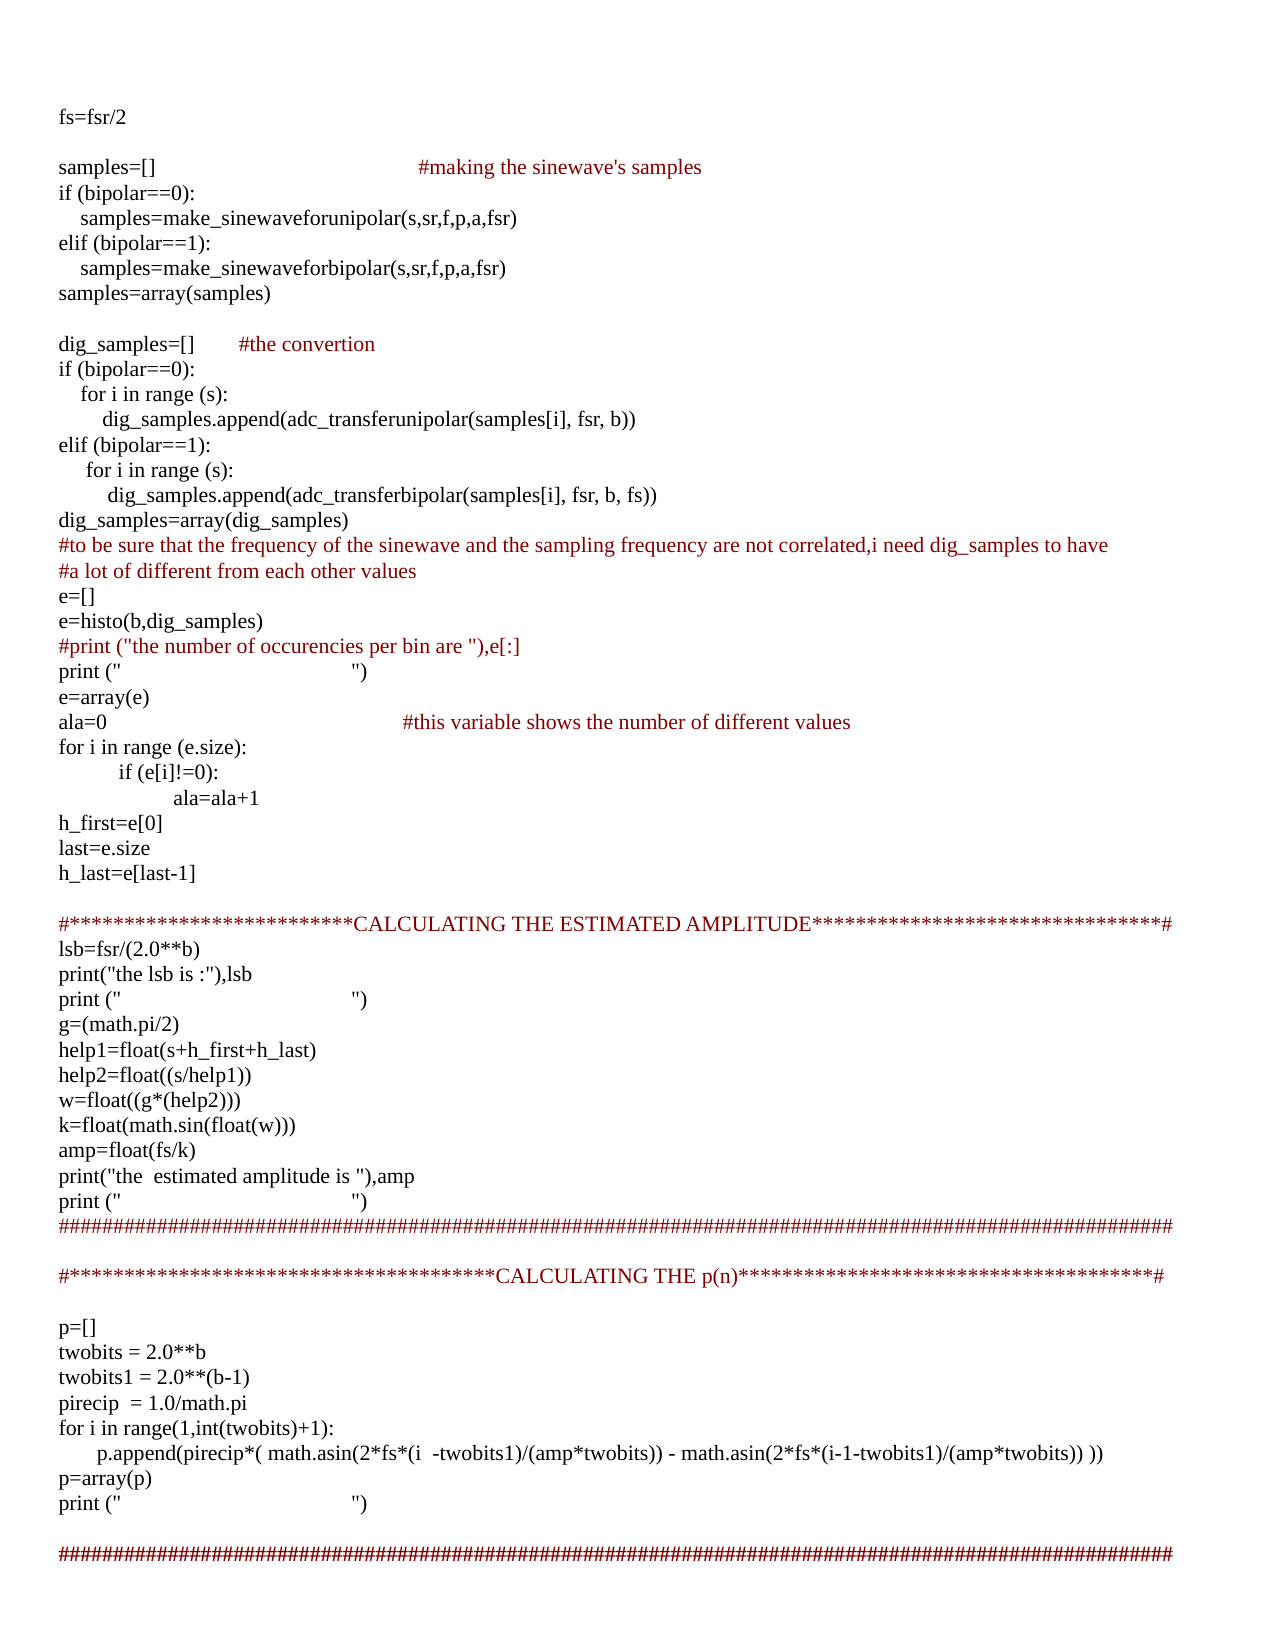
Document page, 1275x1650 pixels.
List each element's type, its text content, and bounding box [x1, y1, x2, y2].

text pirecip = 1.0/math.pi [58, 1389, 1175, 1415]
text help2=float((s/help1)) [58, 1062, 1175, 1087]
text if (bipolar==0): [58, 356, 1175, 381]
text for i in range (s): [58, 381, 1175, 406]
text dig_samples.append(adc_transferbipolar(samples[i], fsr, b, fs)) [58, 482, 1175, 507]
text samples=make_sinewaveforunipolar(s,sr,f,p,a,fsr) [58, 205, 1175, 230]
text twobits1 = 2.0**(b-1) [58, 1364, 1175, 1389]
text #to be sure that the frequency of the sinewave and the sampling frequency are not correlated,i need dig_samples to have [58, 532, 1175, 558]
text dig_samples.append(adc_transferunipolar(samples[i], fsr, b)) [58, 406, 1175, 432]
text e=histo(b,dig_samples) [58, 608, 1175, 633]
text print (" ") [58, 986, 1175, 1011]
text for i in range(1,int(twobits)+1): [58, 1415, 1175, 1440]
text ###################################################################################################### [58, 1541, 1175, 1566]
text #a lot of different from each other values [58, 558, 1175, 583]
text if (e[i]!=0): [58, 759, 1175, 784]
text fs=fsr/2 [58, 104, 1175, 129]
text samples=array(samples) [58, 280, 1175, 306]
text ala=0 #this variable shows the number of different values [58, 709, 1175, 734]
text g=(math.pi/2) [58, 1011, 1175, 1037]
text p.append(pirecip*( math.asin(2*fs*(i -twobits1)/(amp*twobits)) - math.asin(2*fs*(i-1-twobits1)/(amp*twobits)) )) [58, 1440, 1175, 1465]
text #***************************************CALCULATING THE p(n)**************************************# [58, 1263, 1175, 1289]
text #**************************CALCULATING THE ESTIMATED AMPLITUDE********************************# [58, 911, 1175, 936]
text for i in range (s): [58, 457, 1175, 482]
text print (" ") [58, 658, 1175, 684]
text ala=ala+1 [58, 784, 1175, 810]
text h_first=e[0] [58, 810, 1175, 835]
text for i in range (e.size): [58, 734, 1175, 759]
text samples=[] #making the sinewave's samples [58, 154, 1175, 179]
text e=array(e) [58, 684, 1175, 709]
text last=e.size [58, 835, 1175, 860]
text print("the estimated amplitude is "),amp [58, 1163, 1175, 1188]
text help1=float(s+h_first+h_last) [58, 1037, 1175, 1062]
text lsb=fsr/(2.0**b) [58, 936, 1175, 961]
text twobits = 2.0**b [58, 1339, 1175, 1364]
text elif (bipolar==1): [58, 432, 1175, 457]
text if (bipolar==0): [58, 179, 1175, 205]
text print (" ") [58, 1490, 1175, 1516]
text e=[] [58, 583, 1175, 608]
text dig_samples=[] #the convertion [58, 331, 1175, 356]
text dig_samples=array(dig_samples) [58, 507, 1175, 532]
text elif (bipolar==1): [58, 230, 1175, 255]
text p=[] [58, 1314, 1175, 1339]
text #print ("the number of occurencies per bin are "),e[:] [58, 633, 1175, 658]
text w=float((g*(help2))) [58, 1087, 1175, 1112]
text ###################################################################################################### [58, 1213, 1175, 1238]
text print (" ") [58, 1188, 1175, 1213]
text h_last=e[last-1] [58, 860, 1175, 885]
text k=float(math.sin(float(w))) [58, 1112, 1175, 1137]
text print("the lsb is :"),lsb [58, 961, 1175, 986]
text samples=make_sinewaveforbipolar(s,sr,f,p,a,fsr) [58, 255, 1175, 280]
text p=array(p) [58, 1465, 1175, 1490]
text amp=float(fs/k) [58, 1137, 1175, 1163]
